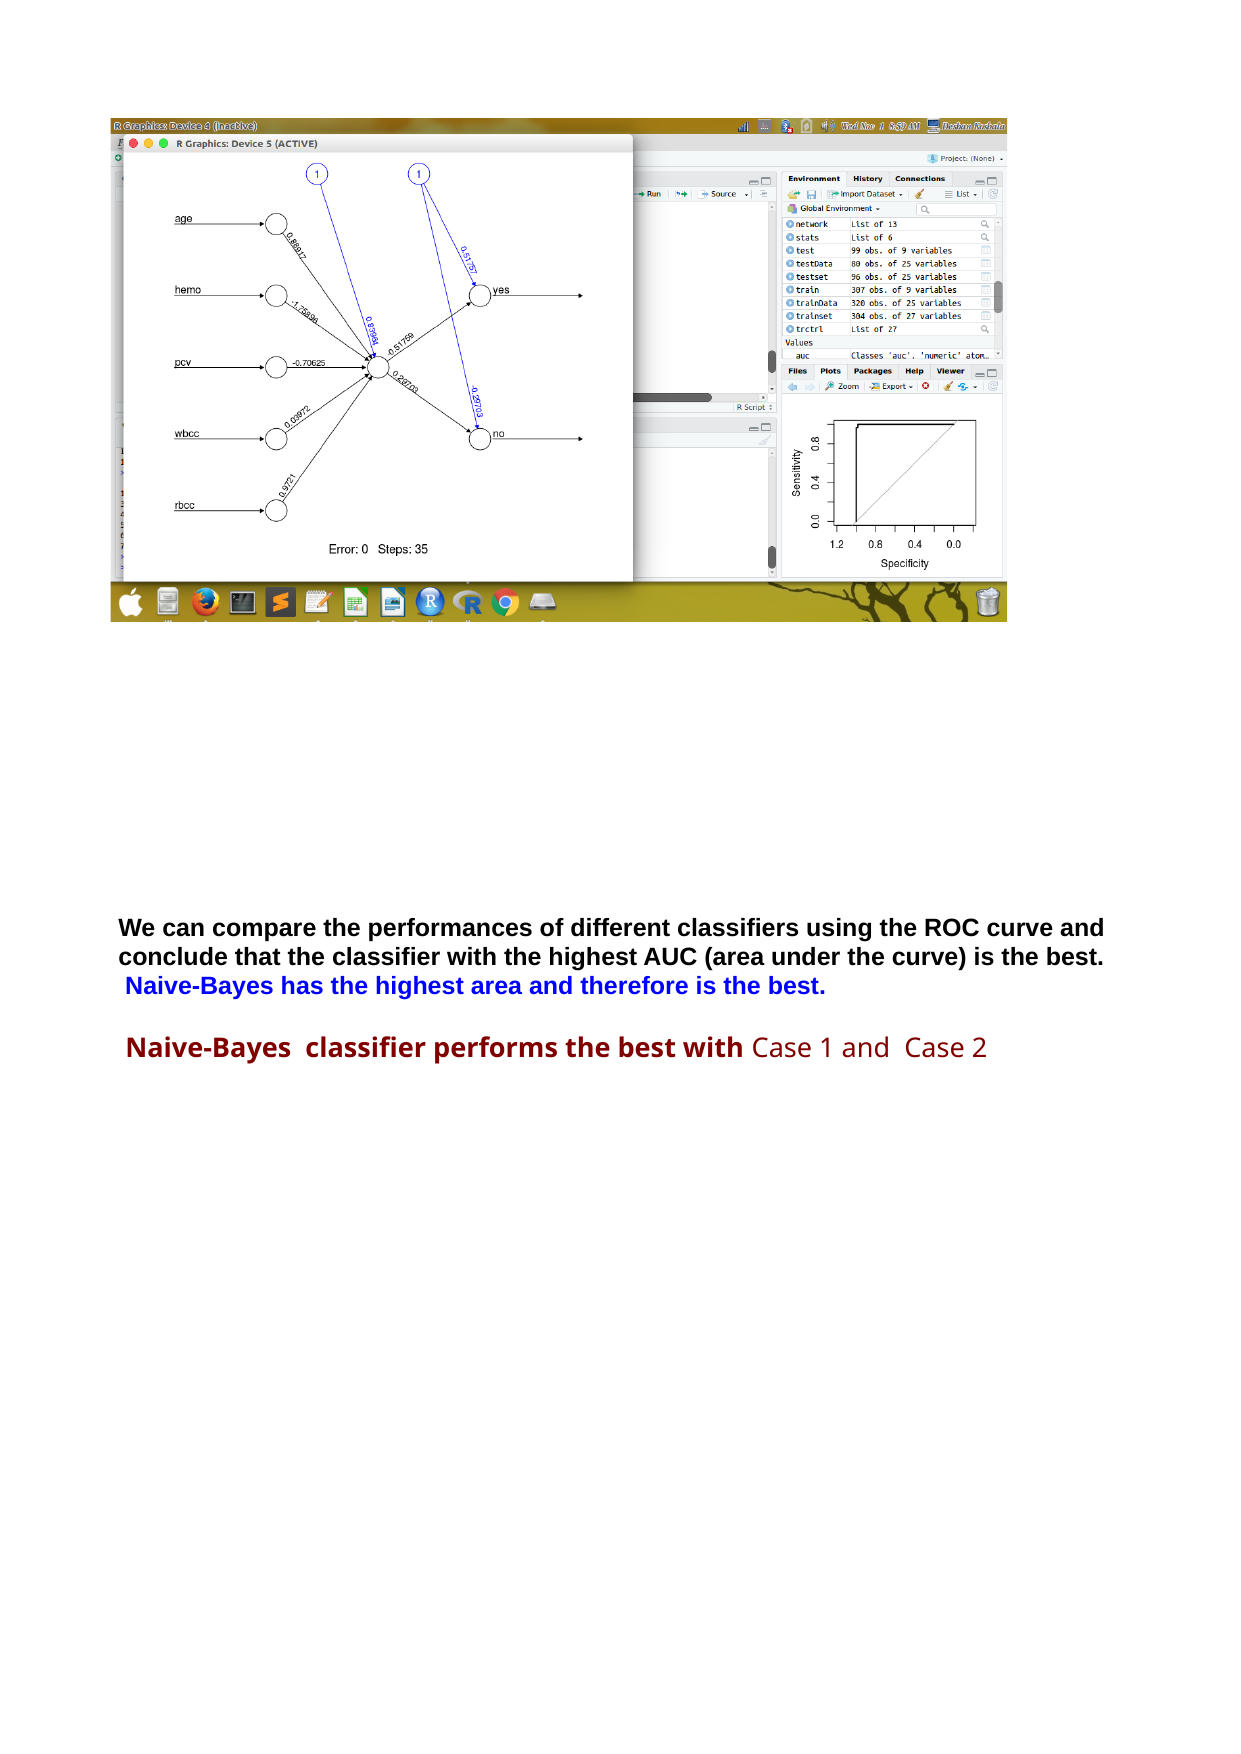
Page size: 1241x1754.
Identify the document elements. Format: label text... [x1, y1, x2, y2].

text We can compare the performances of different classifiers using the ROC curve and conclude that the classifier with the highest AUC (area under the curve) is the best. [118, 913, 1122, 971]
text Naive-Bayes has the highest area and therefore is the best. [118, 971, 1181, 999]
picture [110, 118, 1008, 622]
text Naive-Bayes classifier performs the best with Case 1 and Case 2 [118, 1028, 1181, 1065]
